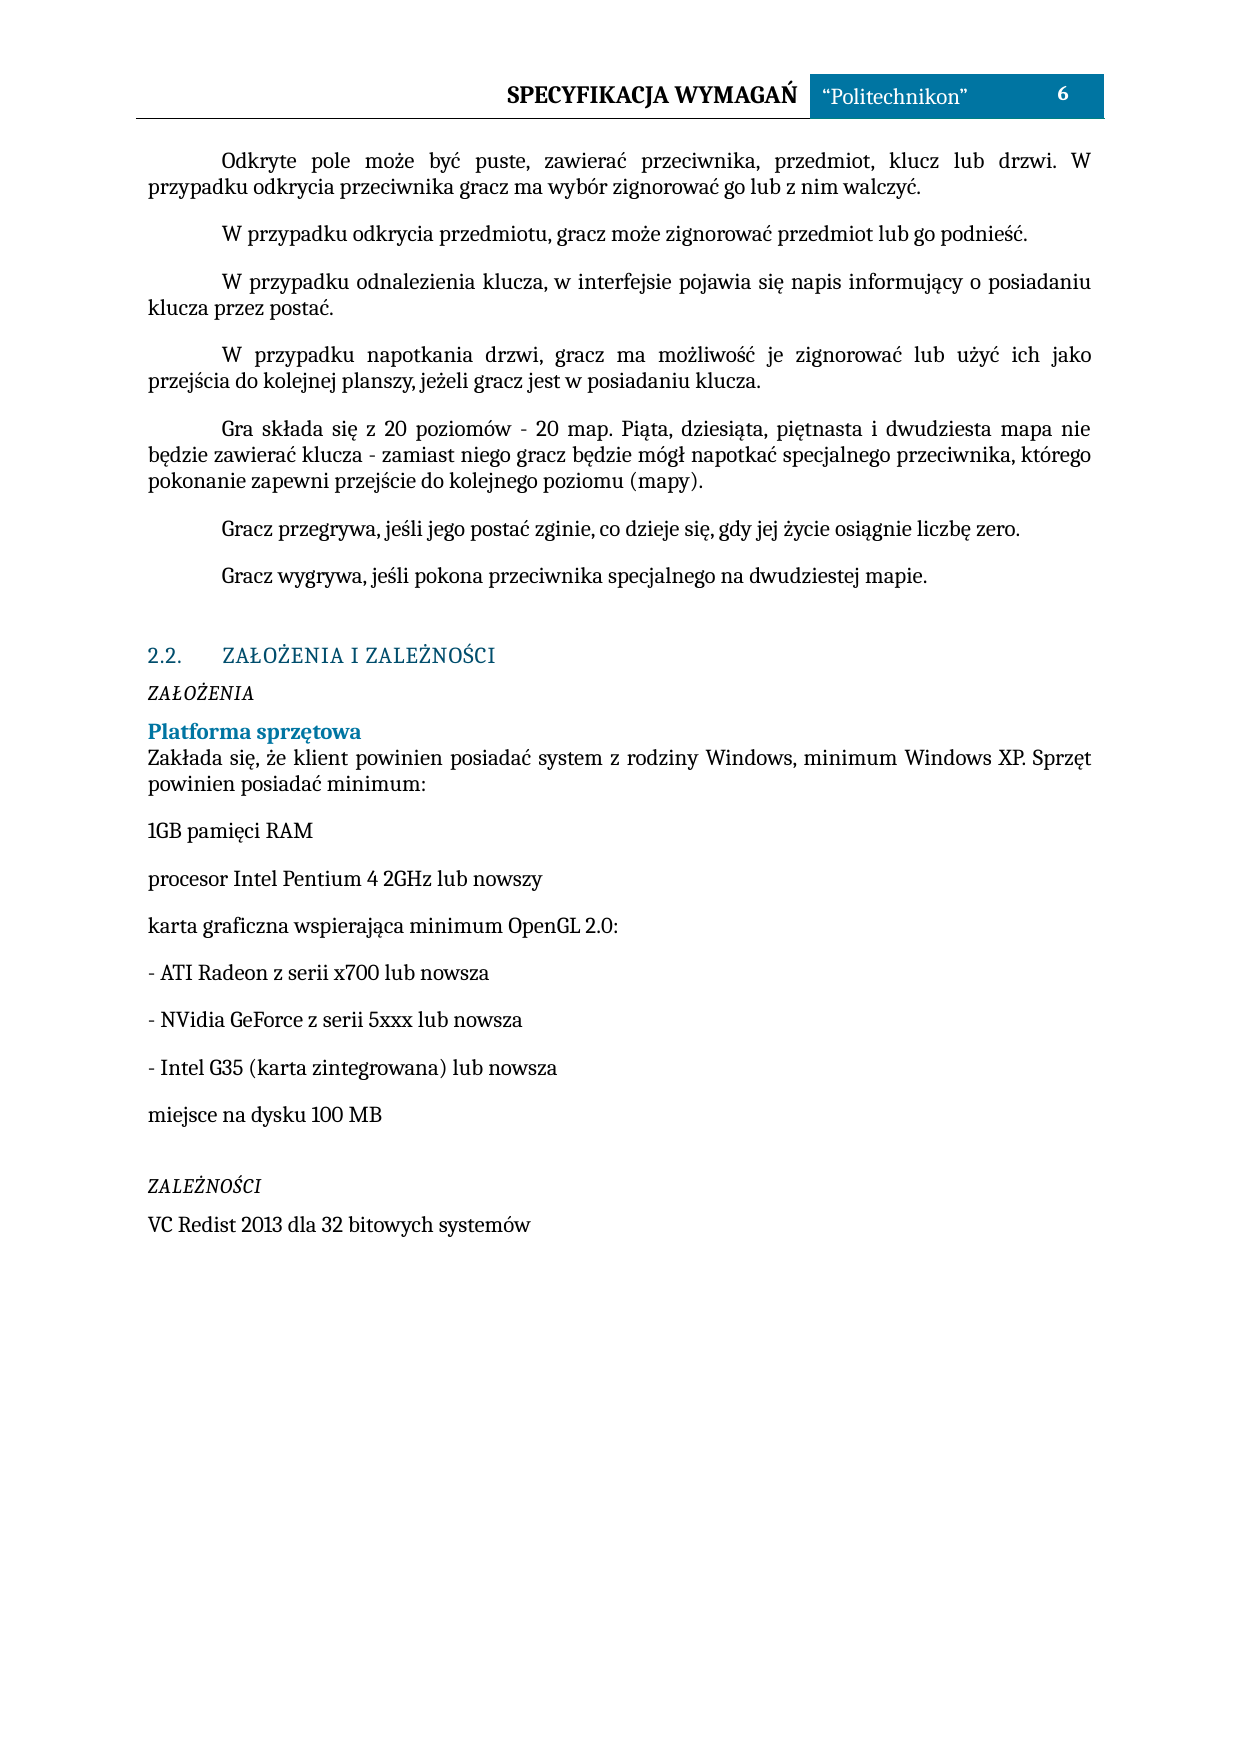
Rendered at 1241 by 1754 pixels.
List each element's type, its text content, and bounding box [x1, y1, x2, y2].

text W przypadku napotkania drzwi, gracz ma możliwość je zignorować lub użyć ich jako przejścia do kolejnej planszy, jeżeli gracz jest w posiadaniu klucza. [148, 342, 1092, 395]
text Zakłada się, że klient powinien posiadać system z rodziny Windows, minimum Windows XP. Sprzęt powinien posiadać minimum: [148, 745, 1092, 797]
subtitle Zależności [148, 1175, 1092, 1199]
text procesor Intel Pentium 4 2GHz lub nowszy [148, 866, 1092, 892]
text 1GB pamięci RAM [148, 818, 1092, 845]
text Platforma sprzętowa [148, 718, 1092, 745]
text W przypadku odkrycia przedmiotu, gracz może zignorować przedmiot lub go podnieść. [148, 221, 1092, 248]
text karta graficzna wspierająca minimum OpenGL 2.0: [148, 913, 1092, 939]
text - ATI Radeon z serii x700 lub nowsza [148, 960, 1092, 986]
text Odkryte pole może być puste, zawierać przeciwnika, przedmiot, klucz lub drzwi. W przypadku odkrycia przeciwnika gracz ma wybór zignorować go lub z nim walczyć. [148, 148, 1092, 200]
text - Intel G35 (karta zintegrowana) lub nowsza [148, 1054, 1092, 1081]
text - NVidia GeForce z serii 5xxx lub nowsza [148, 1007, 1092, 1033]
text VC Redist 2013 dla 32 bitowych systemów [148, 1211, 1092, 1238]
text Gracz przegrywa, jeśli jego postać zginie, co dzieje się, gdy jej życie osiągnie liczbę zero. [148, 515, 1092, 542]
subtitle Założenia [148, 682, 1092, 706]
text W przypadku odnalezienia klucza, w interfejsie pojawia się napis informujący o posiadaniu klucza przez postać. [148, 268, 1092, 321]
text Gracz wygrywa, jeśli pokona przeciwnika specjalnego na dwudziestej mapie. [148, 563, 1092, 589]
text miejsce na dysku 100 MB [148, 1101, 1092, 1128]
list Założenia i ZAleżności [148, 643, 1092, 669]
text Gra składa się z 20 poziomów - 20 map. Piąta, dziesiąta, piętnasta i dwudziesta mapa nie będzie zawierać klucza - zamiast niego gracz będzie mógł napotkać specjalnego przeciwnika, którego pokonanie zapewni przejście do kolejnego poziomu (mapy). [148, 416, 1092, 494]
